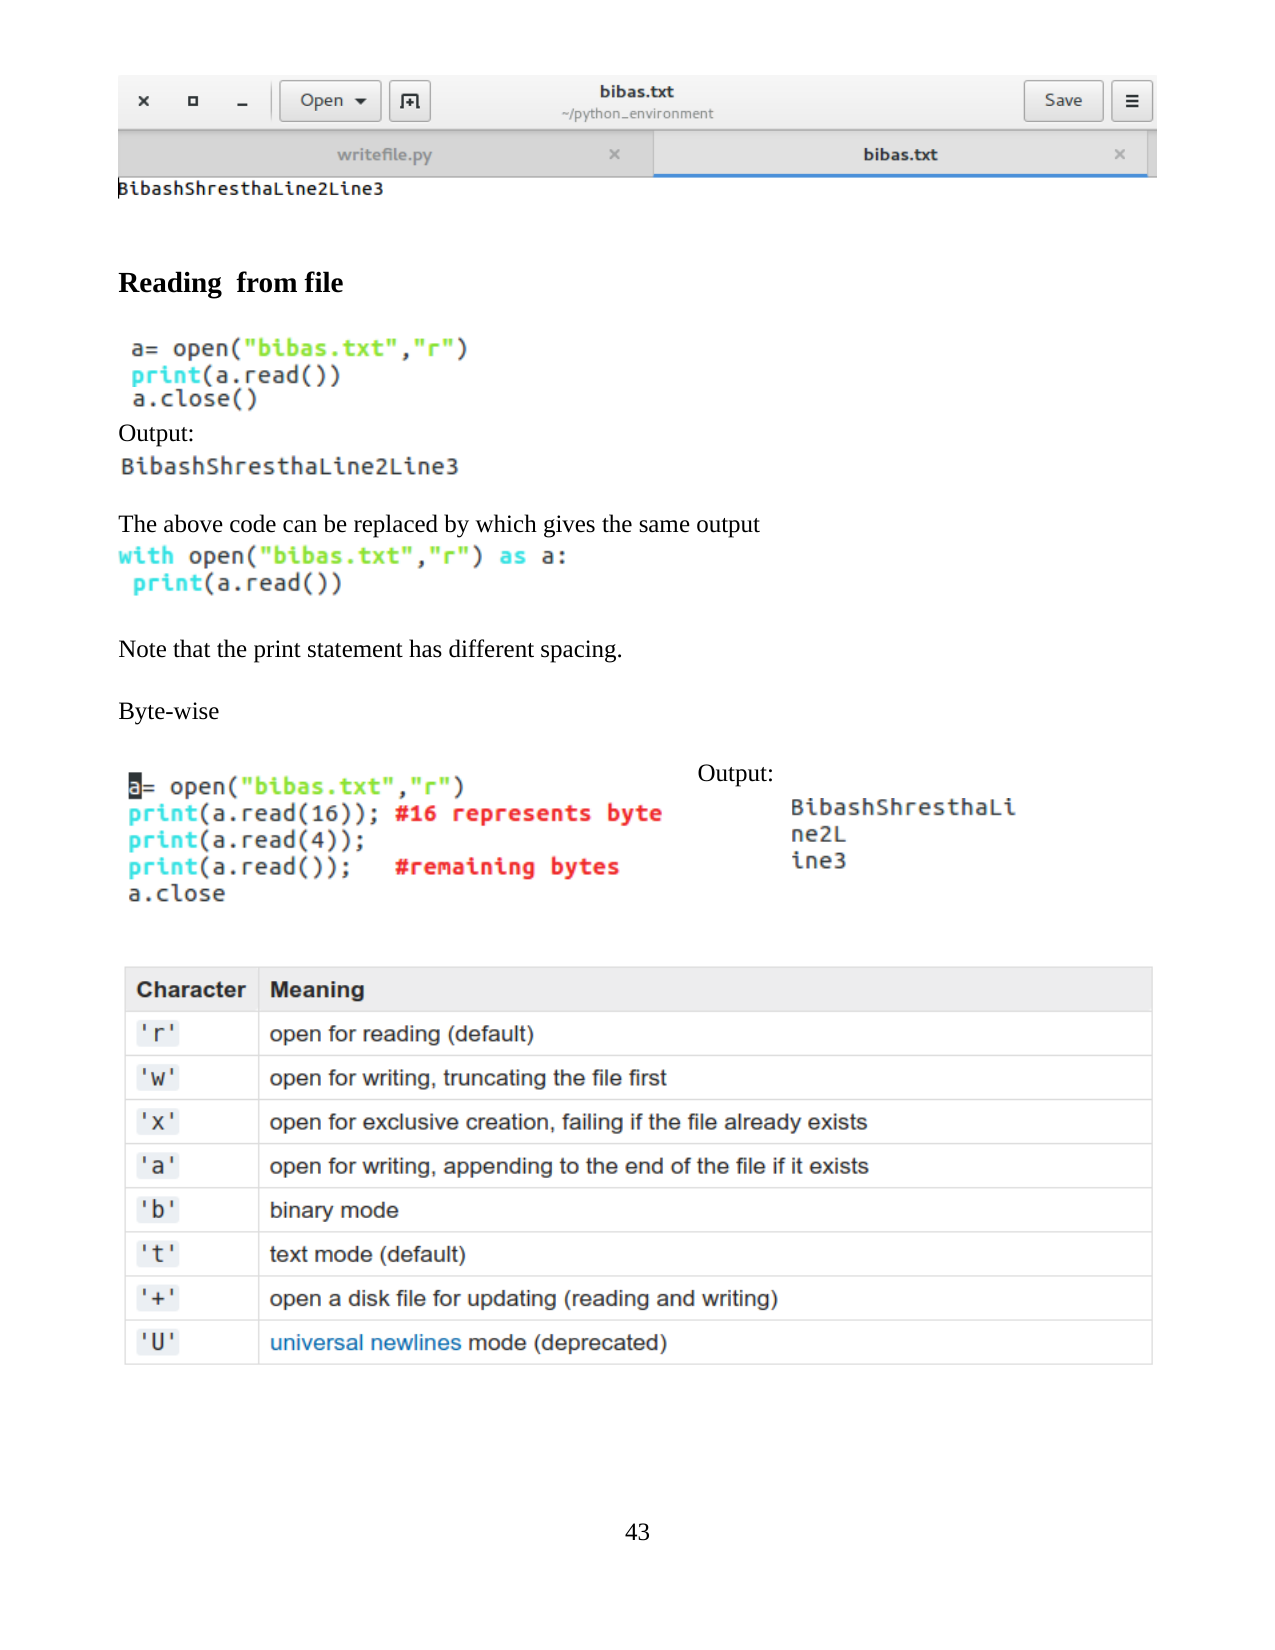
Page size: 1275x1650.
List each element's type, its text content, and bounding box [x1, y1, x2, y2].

text Note that the print statement has different spacing. [118, 634, 1157, 663]
text Output: [118, 758, 1157, 787]
text Reading from file [118, 265, 1157, 298]
text Byte-wise [118, 696, 1157, 725]
text Output: [118, 418, 1157, 447]
text The above code can be replaced by which gives the same output [118, 509, 1157, 538]
